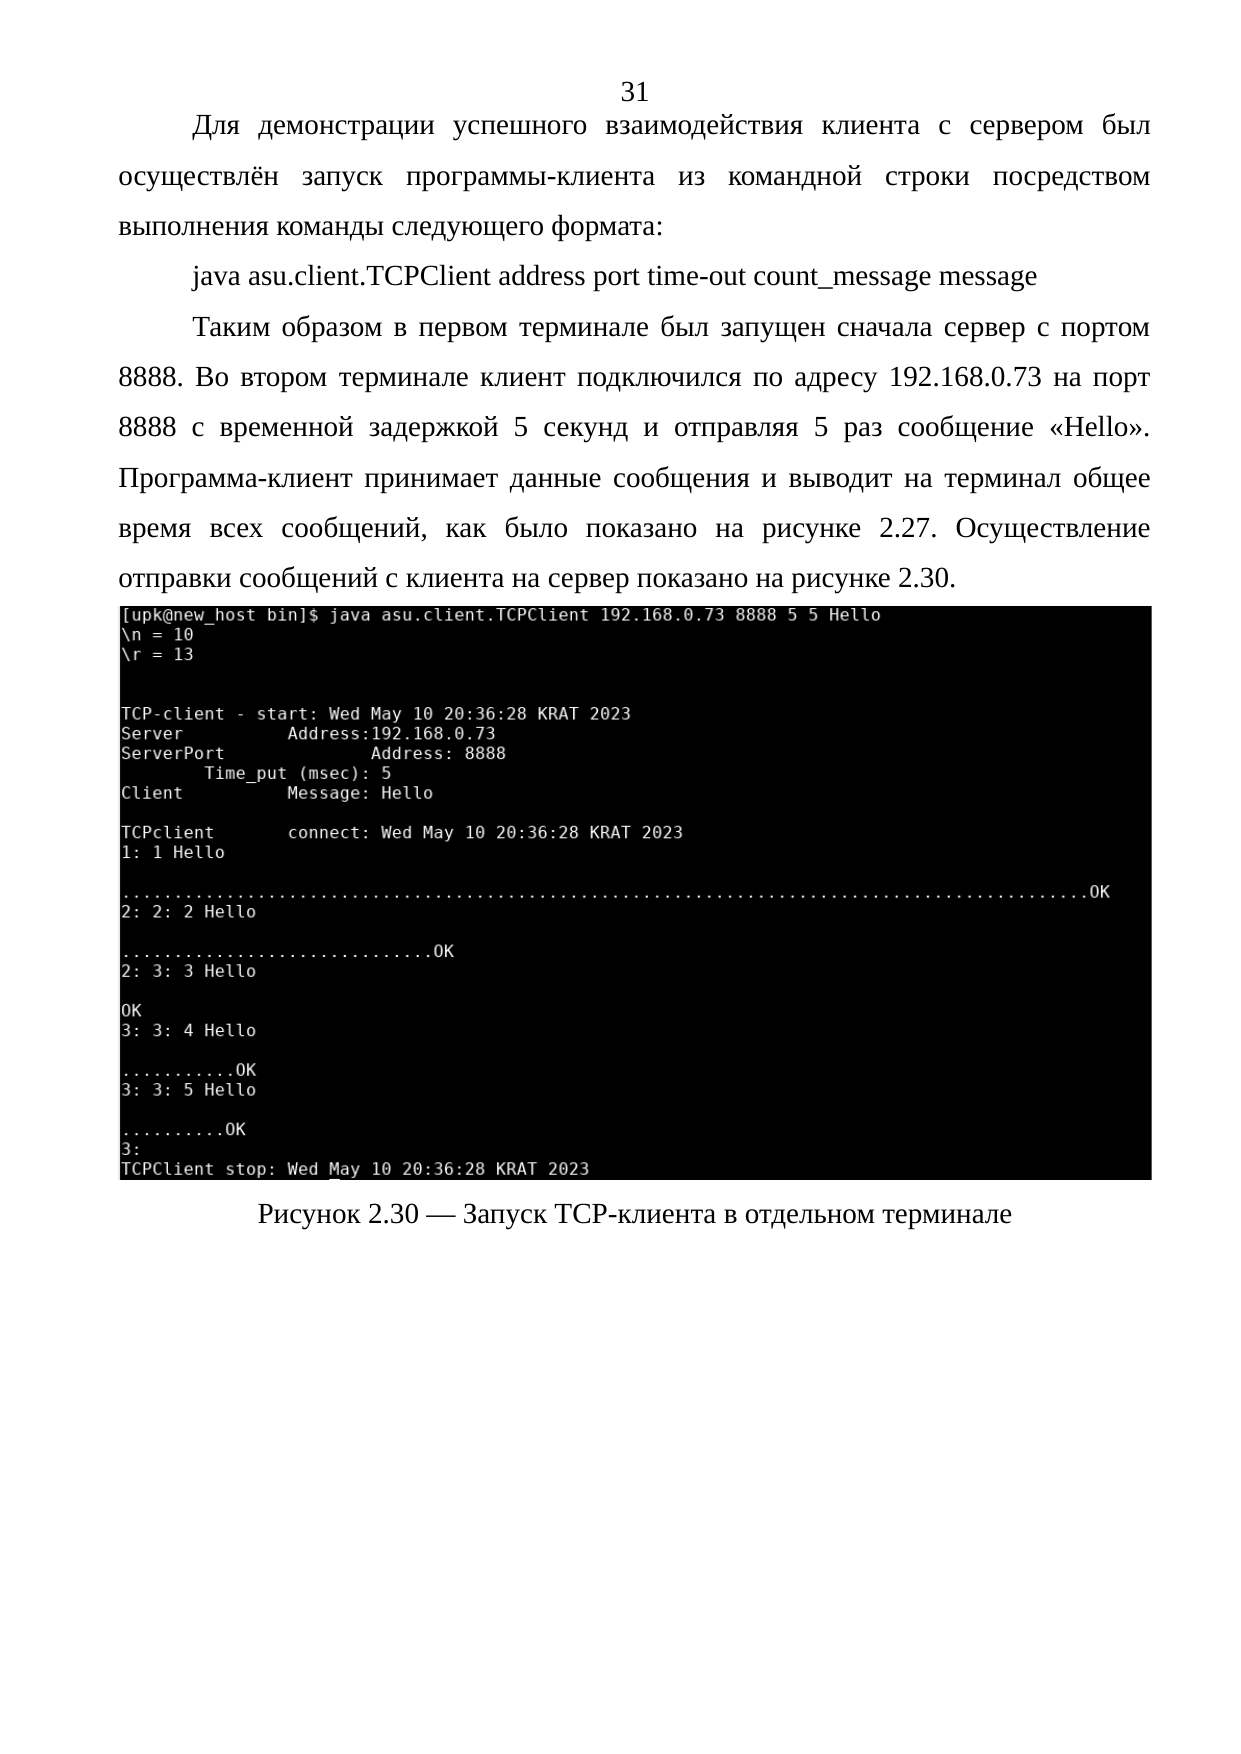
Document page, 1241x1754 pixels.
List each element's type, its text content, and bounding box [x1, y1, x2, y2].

picture [118, 606, 1152, 1180]
text Таким образом в первом терминале был запущен сначала сервер с портом 8888. Во втором терминале клиент подключился по адресу 192.168.0.73 на порт 8888 с временной задержкой 5 секунд и отправляя 5 раз сообщение «Hello». Программа-клиент принимает данные сообщения и выводит на терминал общее время всех сообщений, как было показано на рисунке 2.27. Осуществление отправки сообщений с клиента на сервер показано на рисунке 2.30. [118, 309, 1152, 594]
text java asu.client.TCPClient address port time-out count_message message [118, 258, 1152, 292]
text Рисунок 2.30 — Запуск TCP-клиента в отдельном терминале [118, 1180, 1152, 1230]
text Для демонстрации успешного взаимодействия клиента с сервером был осуществлён запуск программы-клиента из командной строки посредством выполнения команды следующего формата: [118, 107, 1152, 242]
